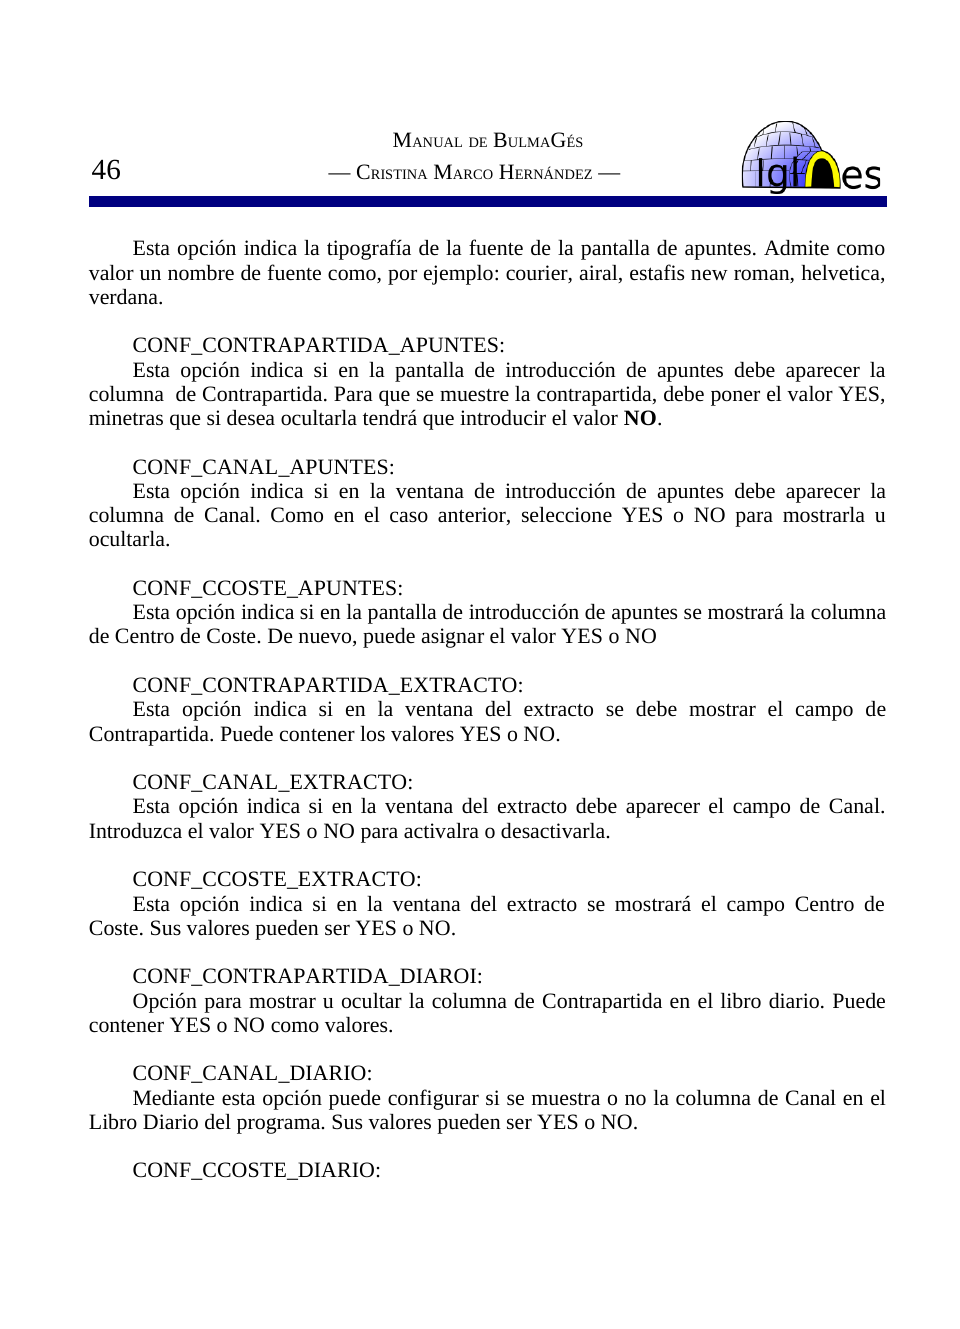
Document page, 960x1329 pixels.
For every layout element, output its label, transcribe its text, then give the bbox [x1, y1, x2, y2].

text Esta opción indica si en la ventana de introducción de apuntes debe aparecer la columna de Canal. Como en el caso anterior, seleccione YES o NO para mostrarla u ocultarla. [88, 479, 887, 552]
text Esta opción indica si en la ventana del extracto se debe mostrar el campo de Contrapartida. Puede contener los valores YES o NO. [88, 697, 887, 746]
picture [741, 121, 881, 194]
text CONF_CCOSTE_EXTRACTO: [88, 867, 887, 891]
text Mediante esta opción puede configurar si se muestra o no la columna de Canal en el Libro Diario del programa. Sus valores pueden ser YES o NO. [88, 1086, 887, 1134]
text Esta opción indica si en la pantalla de introducción de apuntes debe aparecer la columna de Contrapartida. Para que se muestre la contrapartida, debe poner el valor YES, minetras que si desea ocultarla tendrá que introducir el valor NO. [88, 357, 887, 430]
text Opción para mostrar u ocultar la columna de Contrapartida en el libro diario. Puede contener YES o NO como valores. [88, 988, 887, 1037]
text CONF_CCOSTE_DIARIO: [88, 1158, 887, 1183]
text CONF_CONTRAPARTIDA_DIAROI: [88, 964, 887, 988]
text CONF_CONTRAPARTIDA_APUNTES: [88, 333, 887, 357]
text Esta opción indica si en la ventana del extracto se mostrará el campo Centro de Coste. Sus valores pueden ser YES o NO. [88, 891, 887, 940]
text CONF_CANAL_DIARIO: [88, 1061, 887, 1086]
text CONF_CANAL_APUNTES: [88, 454, 887, 479]
text CONF_CONTRAPARTIDA_EXTRACTO: [88, 673, 887, 697]
text Esta opción indica si en la ventana del extracto debe aparecer el campo de Canal. Introduzca el valor YES o NO para activalra o desactivarla. [88, 794, 887, 843]
text CONF_CANAL_EXTRACTO: [88, 770, 887, 794]
text CONF_CCOSTE_APUNTES: [88, 576, 887, 600]
text Esta opción indica si en la pantalla de introducción de apuntes se mostrará la columna de Centro de Coste. De nuevo, puede asignar el valor YES o NO [88, 600, 887, 649]
text Esta opción indica la tipografía de la fuente de la pantalla de apuntes. Admite como valor un nombre de fuente como, por ejemplo: courier, airal, estafis new roman, helvetica, verdana. [88, 236, 887, 309]
